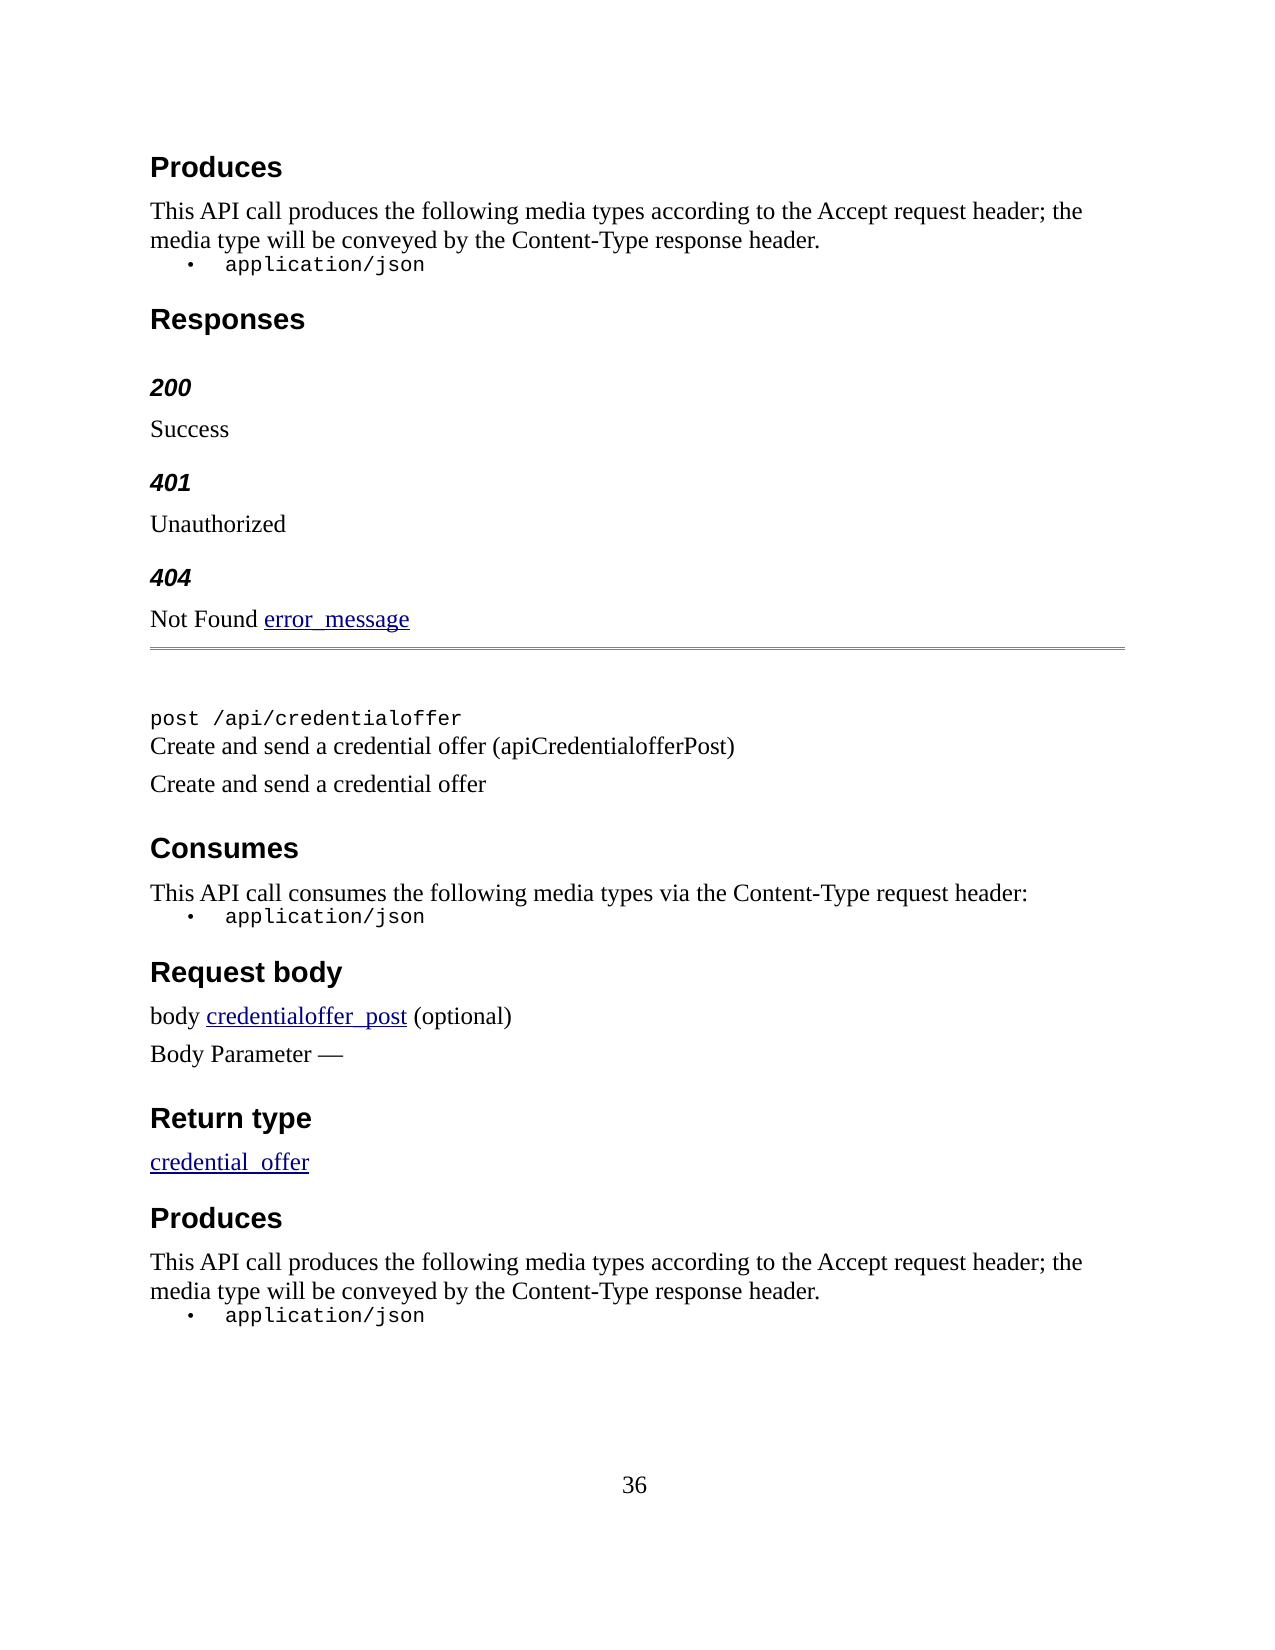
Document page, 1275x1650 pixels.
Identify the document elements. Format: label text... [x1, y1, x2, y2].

text Success [150, 414, 1125, 443]
text Create and send a credential offer [150, 769, 1125, 798]
text post /api/credentialoffer [150, 707, 1125, 731]
text Body Parameter — [150, 1039, 1125, 1067]
text Not Found error_message [150, 604, 1125, 633]
text Create and send a credential offer (apiCredentialofferPost) [150, 731, 1125, 760]
subtitle 404 [150, 563, 1125, 591]
text body credentialoffer_post (optional) [150, 1001, 1125, 1030]
text This API call consumes the following media types via the Content-Type request header: [150, 878, 1125, 906]
subtitle Produces [150, 1201, 1125, 1235]
text Unauthorized [150, 509, 1125, 538]
text This API call produces the following media types according to the Accept request header; the media type will be conveyed by the Content-Type response header. [150, 1247, 1125, 1305]
subtitle Request body [150, 955, 1125, 988]
subtitle Return type [150, 1101, 1125, 1135]
list application/json [187, 906, 1125, 930]
text credential_offer [150, 1147, 1125, 1176]
list application/json [187, 253, 1125, 277]
subtitle 200 [150, 373, 1125, 402]
list application/json [187, 1305, 1125, 1328]
text This API call produces the following media types according to the Accept request header; the media type will be conveyed by the Content-Type response header. [150, 196, 1125, 253]
subtitle 401 [150, 468, 1125, 497]
subtitle Produces [150, 150, 1125, 183]
subtitle Responses [150, 302, 1125, 336]
subtitle Consumes [150, 832, 1125, 865]
